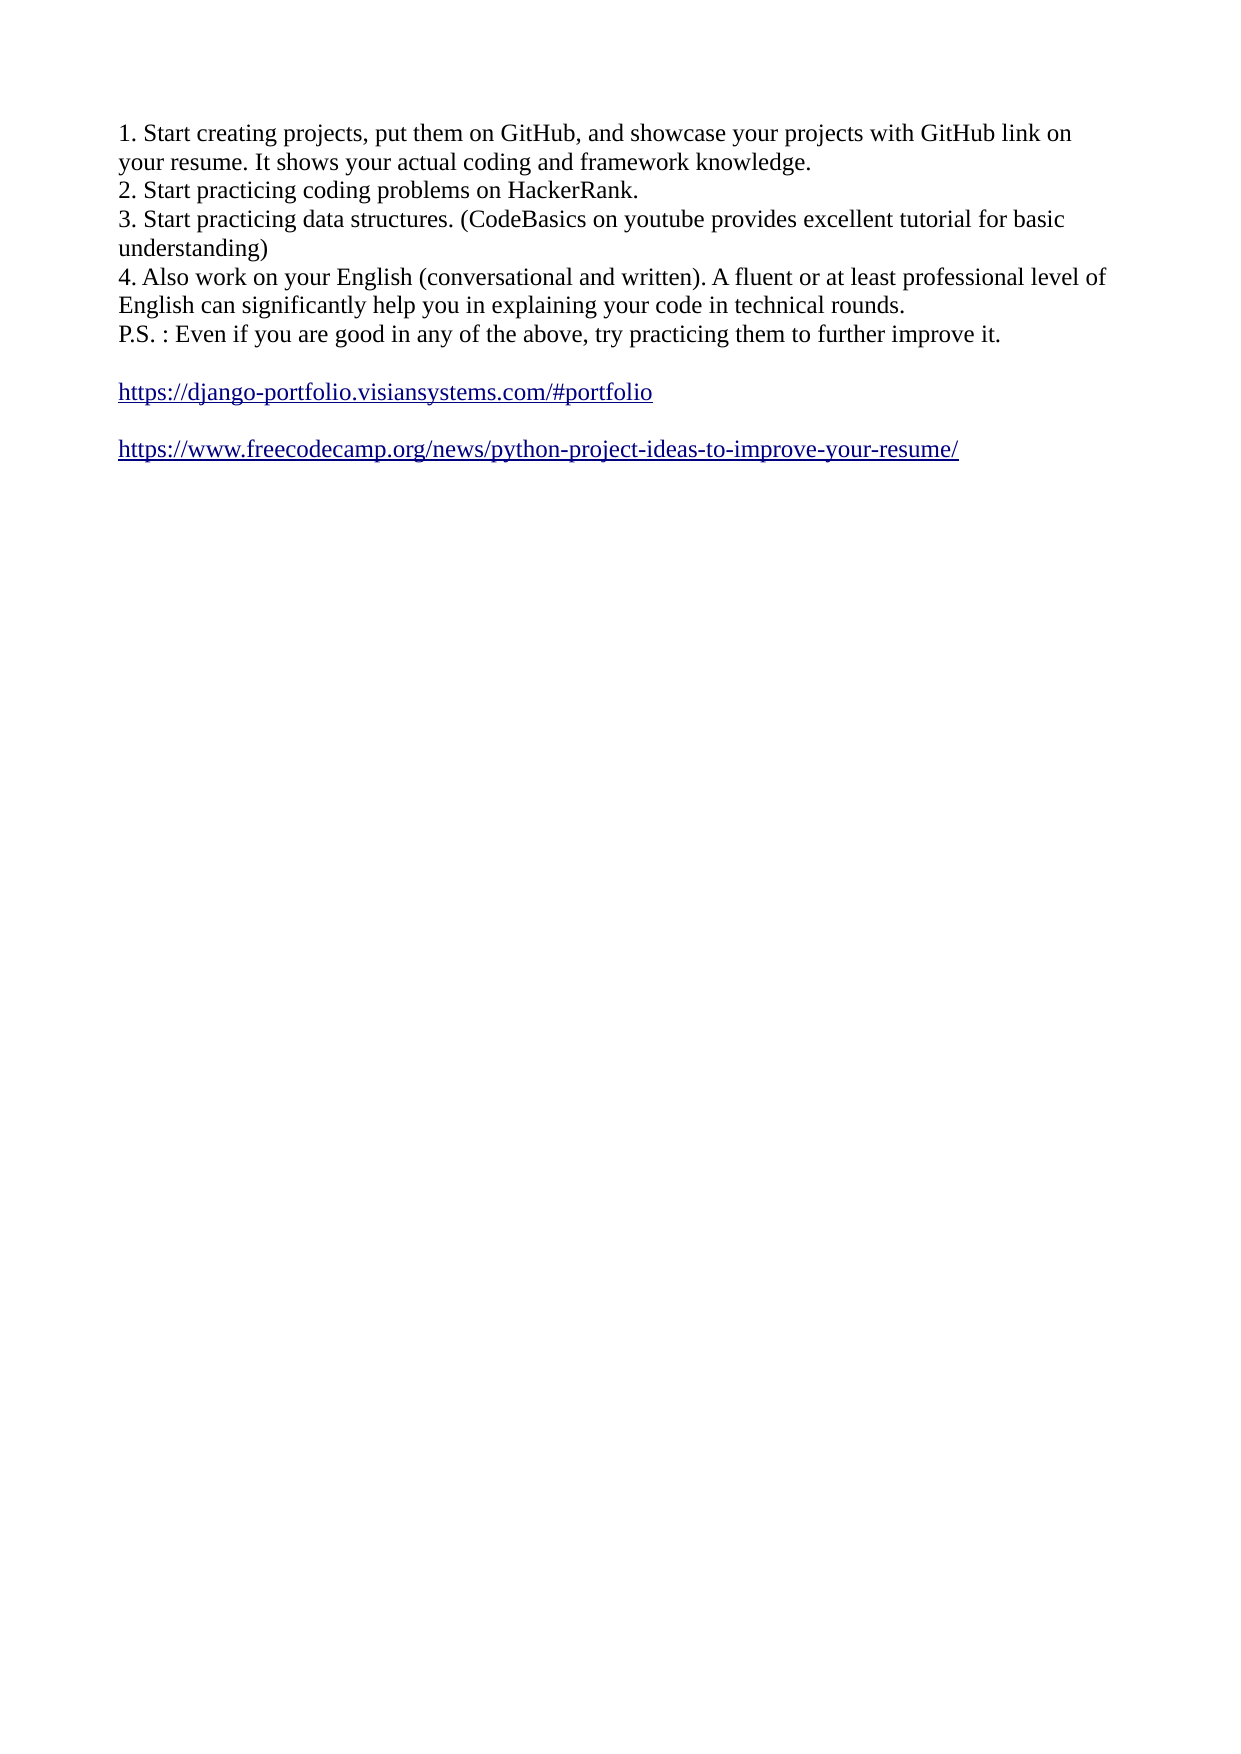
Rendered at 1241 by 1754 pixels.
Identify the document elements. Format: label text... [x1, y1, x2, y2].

text https://django-portfolio.visiansystems.com/#portfolio [118, 377, 1122, 406]
text 1. Start creating projects, put them on GitHub, and showcase your projects with GitHub link on your resume. It shows your actual coding and framework knowledge. 2. Start practicing coding problems on HackerRank. 3. Start practicing data structures. (CodeBasics on youtube provides excellent tutorial for basic understanding) 4. Also work on your English (conversational and written). A fluent or at least professional level of English can significantly help you in explaining your code in technical rounds. P.S. : Even if you are good in any of the above, try practicing them to further improve it. [118, 118, 1122, 348]
text https://www.freecodecamp.org/news/python-project-ideas-to-improve-your-resume/ [118, 434, 1122, 463]
